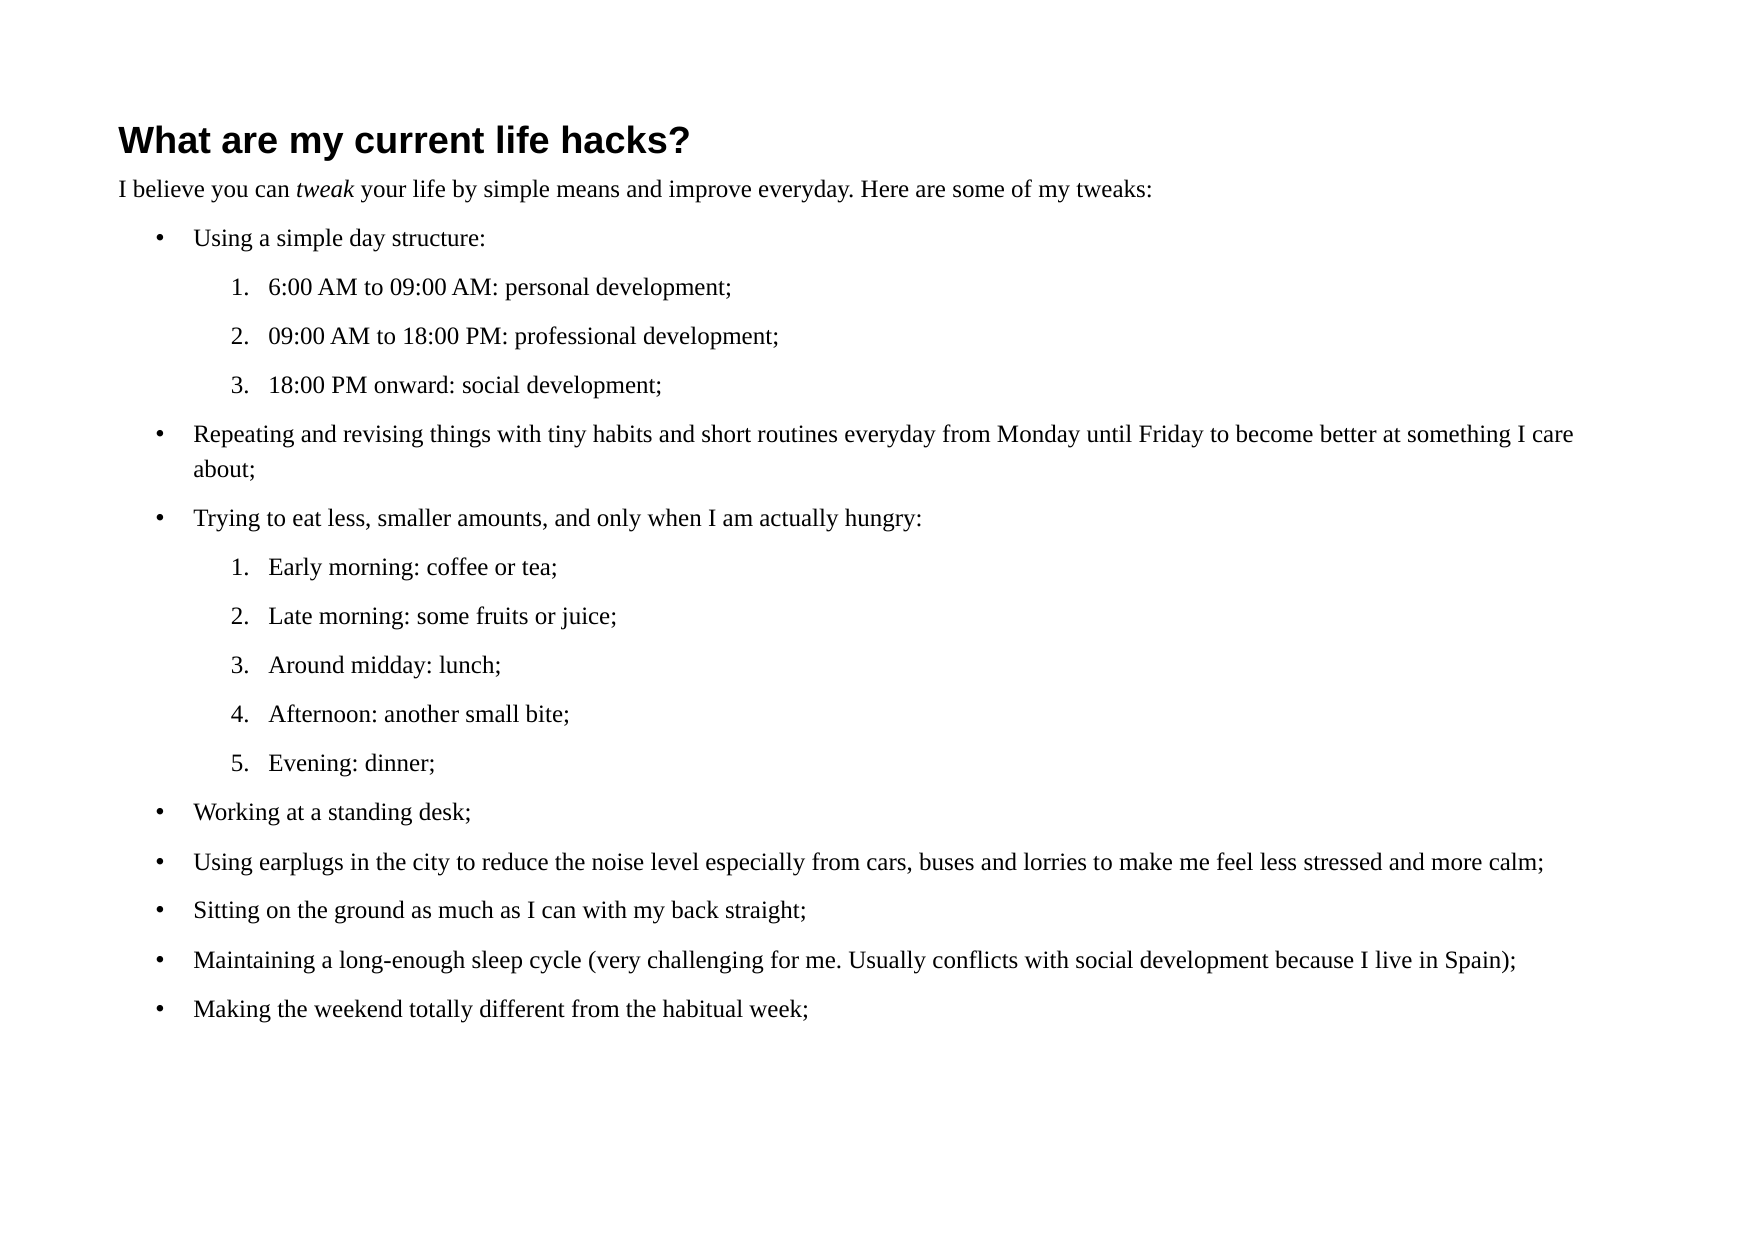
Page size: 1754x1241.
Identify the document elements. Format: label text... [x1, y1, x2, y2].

subtitle What are my current life hacks? [118, 118, 1636, 162]
text I believe you can tweak your life by simple means and improve everyday. Here are some of my tweaks: [118, 174, 1636, 203]
list Repeating and revising things with tiny habits and short routines everyday from Monday until Friday to become better at something I care about; [156, 419, 1636, 483]
list 09:00 AM to 18:00 PM: professional development; [231, 321, 1636, 350]
list Afternoon: another small bite; [231, 699, 1636, 728]
list Early morning: coffee or tea; [231, 552, 1636, 581]
list Evening: dinner; [231, 748, 1636, 777]
list Working at a standing desk; [156, 797, 1636, 826]
list 18:00 PM onward: social development; [231, 371, 1636, 399]
list Trying to eat less, smaller amounts, and only when I am actually hungry: [156, 503, 1636, 532]
list Around midday: lunch; [231, 650, 1636, 679]
list Maintaining a long-enough sleep cycle (very challenging for me. Usually conflicts with social development because I live in Spain); [156, 945, 1636, 973]
list Sitting on the ground as much as I can with my back straight; [156, 896, 1636, 924]
list Using a simple day structure: [156, 223, 1636, 252]
list Using earplugs in the city to reduce the noise level especially from cars, buses and lorries to make me feel less stressed and more calm; [156, 847, 1636, 875]
list Making the weekend totally different from the habitual week; [156, 994, 1636, 1022]
list Late morning: some fruits or juice; [231, 601, 1636, 630]
list 6:00 AM to 09:00 AM: personal development; [231, 272, 1636, 301]
